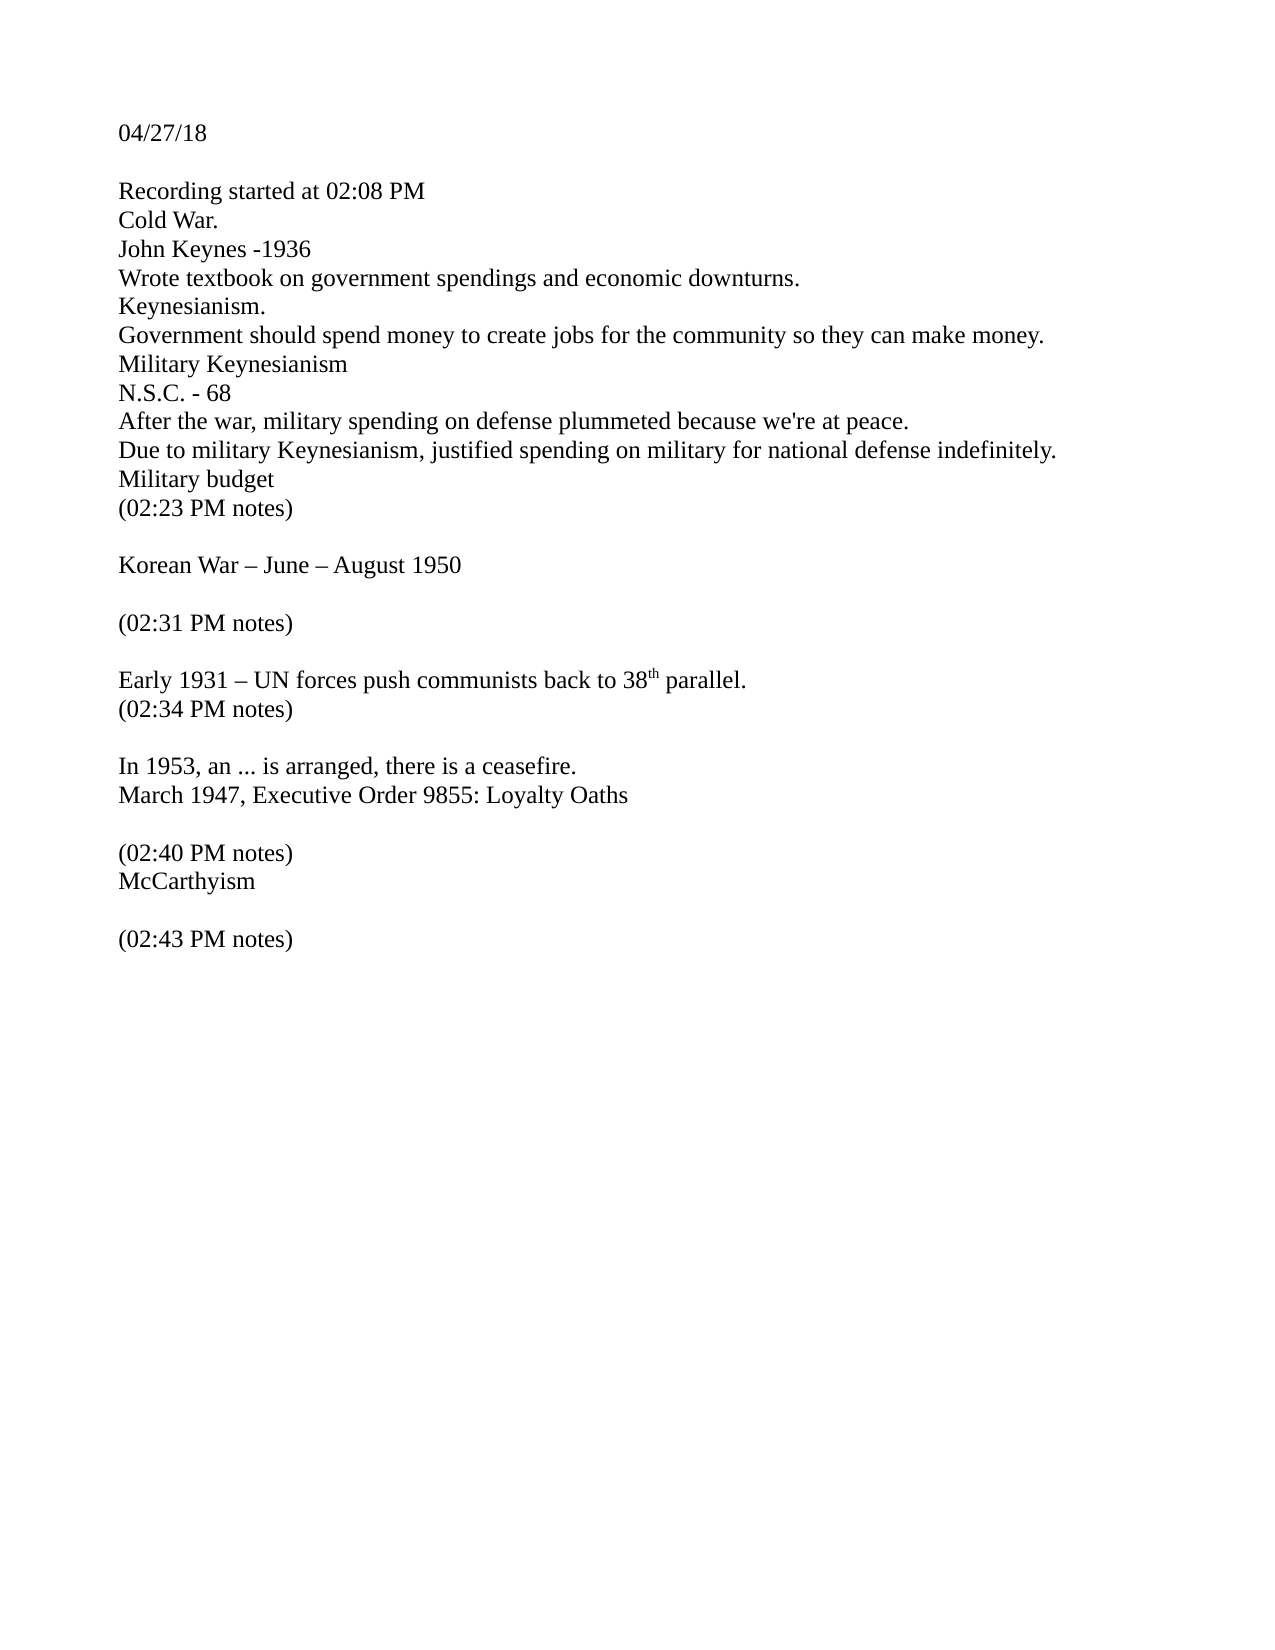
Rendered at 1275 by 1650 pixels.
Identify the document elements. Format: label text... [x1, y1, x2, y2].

text After the war, military spending on defense plummeted because we're at peace. [118, 406, 1157, 435]
text Due to military Keynesianism, justified spending on military for national defense indefinitely. [118, 435, 1157, 464]
text Early 1931 – UN forces push communists back to 38th parallel. [118, 665, 1157, 694]
text March 1947, Executive Order 9855: Loyalty Oaths [118, 780, 1157, 809]
text (02:23 PM notes) [118, 493, 1157, 521]
text N.S.C. - 68 [118, 378, 1157, 406]
text Keynesianism. [118, 291, 1157, 320]
text (02:43 PM notes) [118, 924, 1157, 953]
text Military Keynesianism [118, 349, 1157, 378]
text (02:31 PM notes) [118, 608, 1157, 636]
text Recording started at 02:08 PM [118, 176, 1157, 205]
text Korean War – June – August 1950 [118, 550, 1157, 579]
text Government should spend money to create jobs for the community so they can make money. [118, 320, 1157, 349]
text (02:34 PM notes) [118, 694, 1157, 723]
text (02:40 PM notes) [118, 838, 1157, 866]
text In 1953, an ... is arranged, there is a ceasefire. [118, 751, 1157, 780]
text Wrote textbook on government spendings and economic downturns. [118, 263, 1157, 291]
text John Keynes -1936 [118, 234, 1157, 263]
text Military budget [118, 464, 1157, 493]
text Cold War. [118, 205, 1157, 234]
text McCarthyism [118, 866, 1157, 895]
